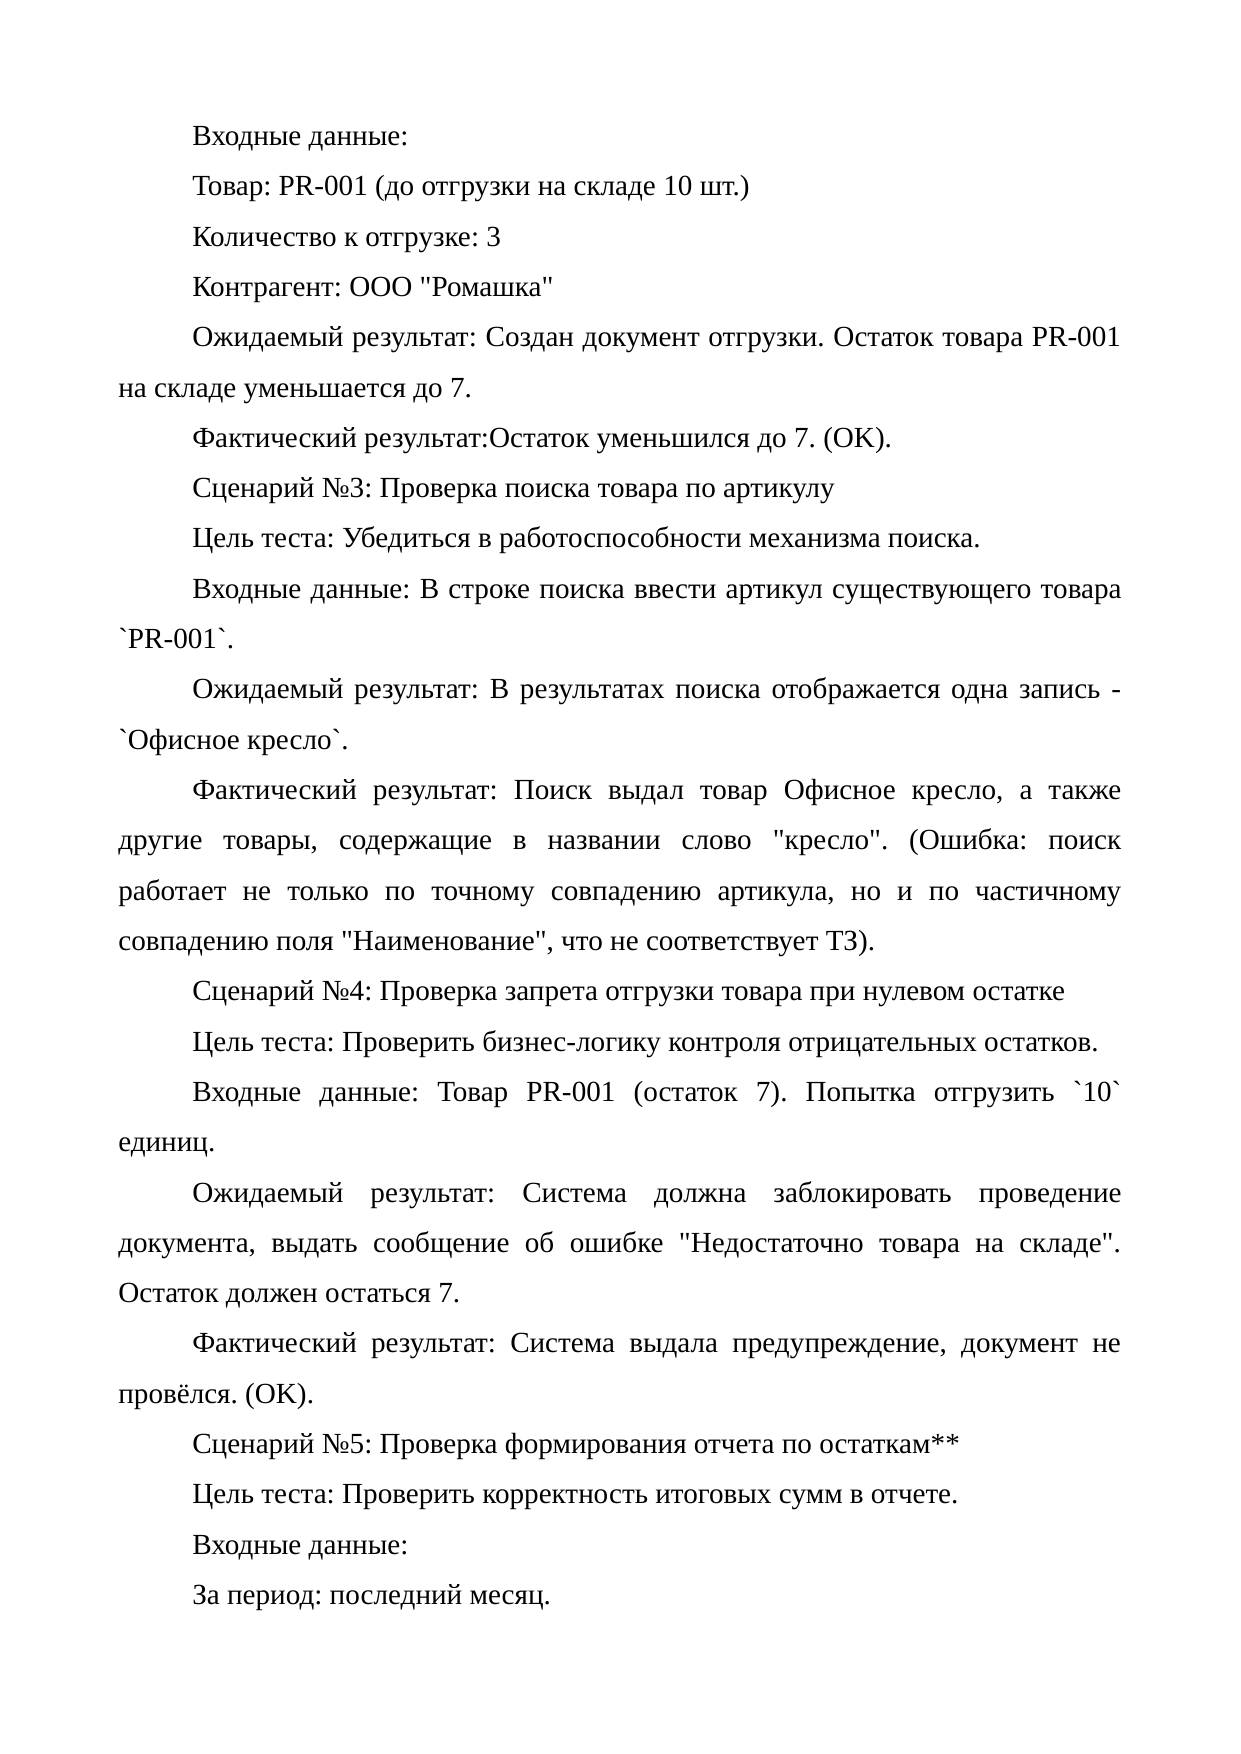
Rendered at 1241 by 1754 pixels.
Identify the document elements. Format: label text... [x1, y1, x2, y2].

text Количество к отгрузке: 3 [118, 219, 1122, 252]
text Входные данные: В строке поиска ввести артикул существующего товара `PR-001`. [118, 571, 1122, 655]
text Фактический результат: Поиск выдал товар Офисное кресло, а также другие товары, содержащие в названии слово "кресло". (Ошибка: поиск работает не только по точному совпадению артикула, но и по частичному совпадению поля "Наименование", что не соответствует ТЗ). [118, 772, 1122, 957]
text Товар: PR-001 (до отгрузки на складе 10 шт.) [118, 168, 1122, 202]
text Цель теста: Убедиться в работоспособности механизма поиска. [118, 521, 1122, 554]
text Контрагент: ООО "Ромашка" [118, 269, 1122, 303]
text Сценарий №3: Проверка поиска товара по артикулу [118, 470, 1122, 504]
text Цель теста: Проверить бизнес-логику контроля отрицательных остатков. [118, 1024, 1122, 1057]
text За период: последний месяц. [118, 1577, 1122, 1611]
text Фактический результат: Система выдала предупреждение, документ не провёлся. (OK). [118, 1326, 1122, 1409]
text Входные данные: [118, 1527, 1122, 1560]
text Ожидаемый результат: В результатах поиска отображается одна запись - `Офисное кресло`. [118, 672, 1122, 755]
text Сценарий №4: Проверка запрета отгрузки товара при нулевом остатке [118, 973, 1122, 1007]
text Входные данные: Товар PR-001 (остаток 7). Попытка отгрузить `10` единиц. [118, 1074, 1122, 1158]
text Входные данные: [118, 118, 1122, 152]
text Ожидаемый результат: Создан документ отгрузки. Остаток товара PR-001 на складе уменьшается до 7. [118, 319, 1122, 403]
text Ожидаемый результат: Система должна заблокировать проведение документа, выдать сообщение об ошибке "Недостаточно товара на складе". Остаток должен остаться 7. [118, 1175, 1122, 1309]
text Сценарий №5: Проверка формирования отчета по остаткам** [118, 1426, 1122, 1460]
text Цель теста: Проверить корректность итоговых сумм в отчете. [118, 1477, 1122, 1510]
text Фактический результат:Остаток уменьшился до 7. (OK). [118, 420, 1122, 453]
